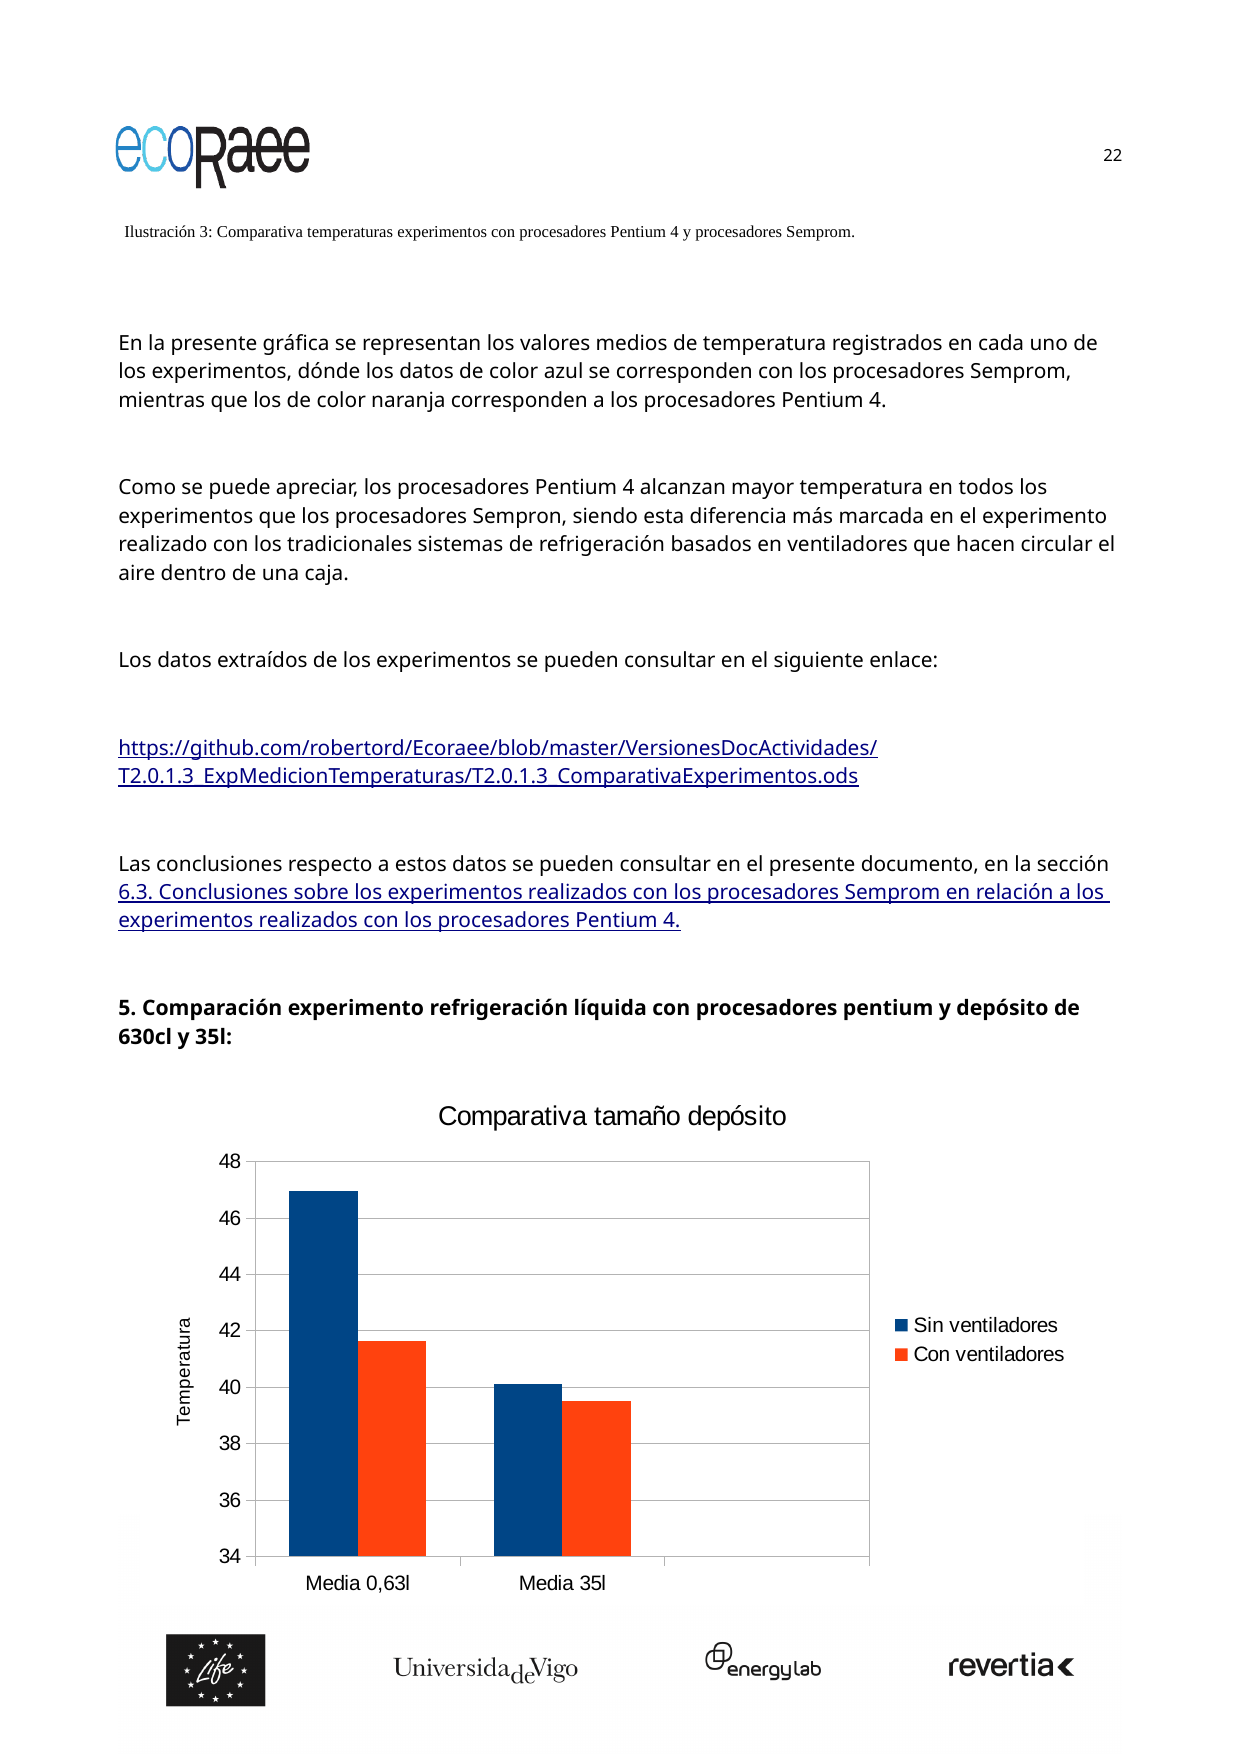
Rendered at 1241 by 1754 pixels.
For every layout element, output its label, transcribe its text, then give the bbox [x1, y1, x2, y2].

text Ilustración 3: Comparativa temperaturas experimentos con procesadores Pentium 4 y procesadores Semprom. [124, 221, 1122, 241]
text 5. Comparación experimento refrigeración líquida con procesadores pentium y depósito de 630cl y 35l: [118, 993, 1122, 1051]
picture [118, 1514, 1123, 1754]
text Como se puede apreciar, los procesadores Pentium 4 alcanzan mayor temperatura en todos los experimentos que los procesadores Sempron, siendo esta diferencia más marcada en el experimento realizado con los tradicionales sistemas de refrigeración basados en ventiladores que hacen circular el aire dentro de una caja. [118, 472, 1122, 586]
text Las conclusiones respecto a estos datos se pueden consultar en el presente documento, en la sección 6.3. Conclusiones sobre los experimentos realizados con los procesadores Semprom en relación a los experimentos realizados con los procesadores Pentium 4. [118, 849, 1122, 934]
picture [114, 124, 311, 190]
text https://github.com/robertord/Ecoraee/blob/master/VersionesDocActividades/T2.0.1.3_ExpMedicionTemperaturas/T2.0.1.3_ComparativaExperimentos.ods [118, 733, 1122, 790]
text Los datos extraídos de los experimentos se pueden consultar en el siguiente enlace: [118, 645, 1122, 674]
text En la presente gráfica se representan los valores medios de temperatura registrados en cada uno de los experimentos, dónde los datos de color azul se corresponden con los procesadores Semprom, mientras que los de color naranja corresponden a los procesadores Pentium 4. [118, 328, 1122, 413]
